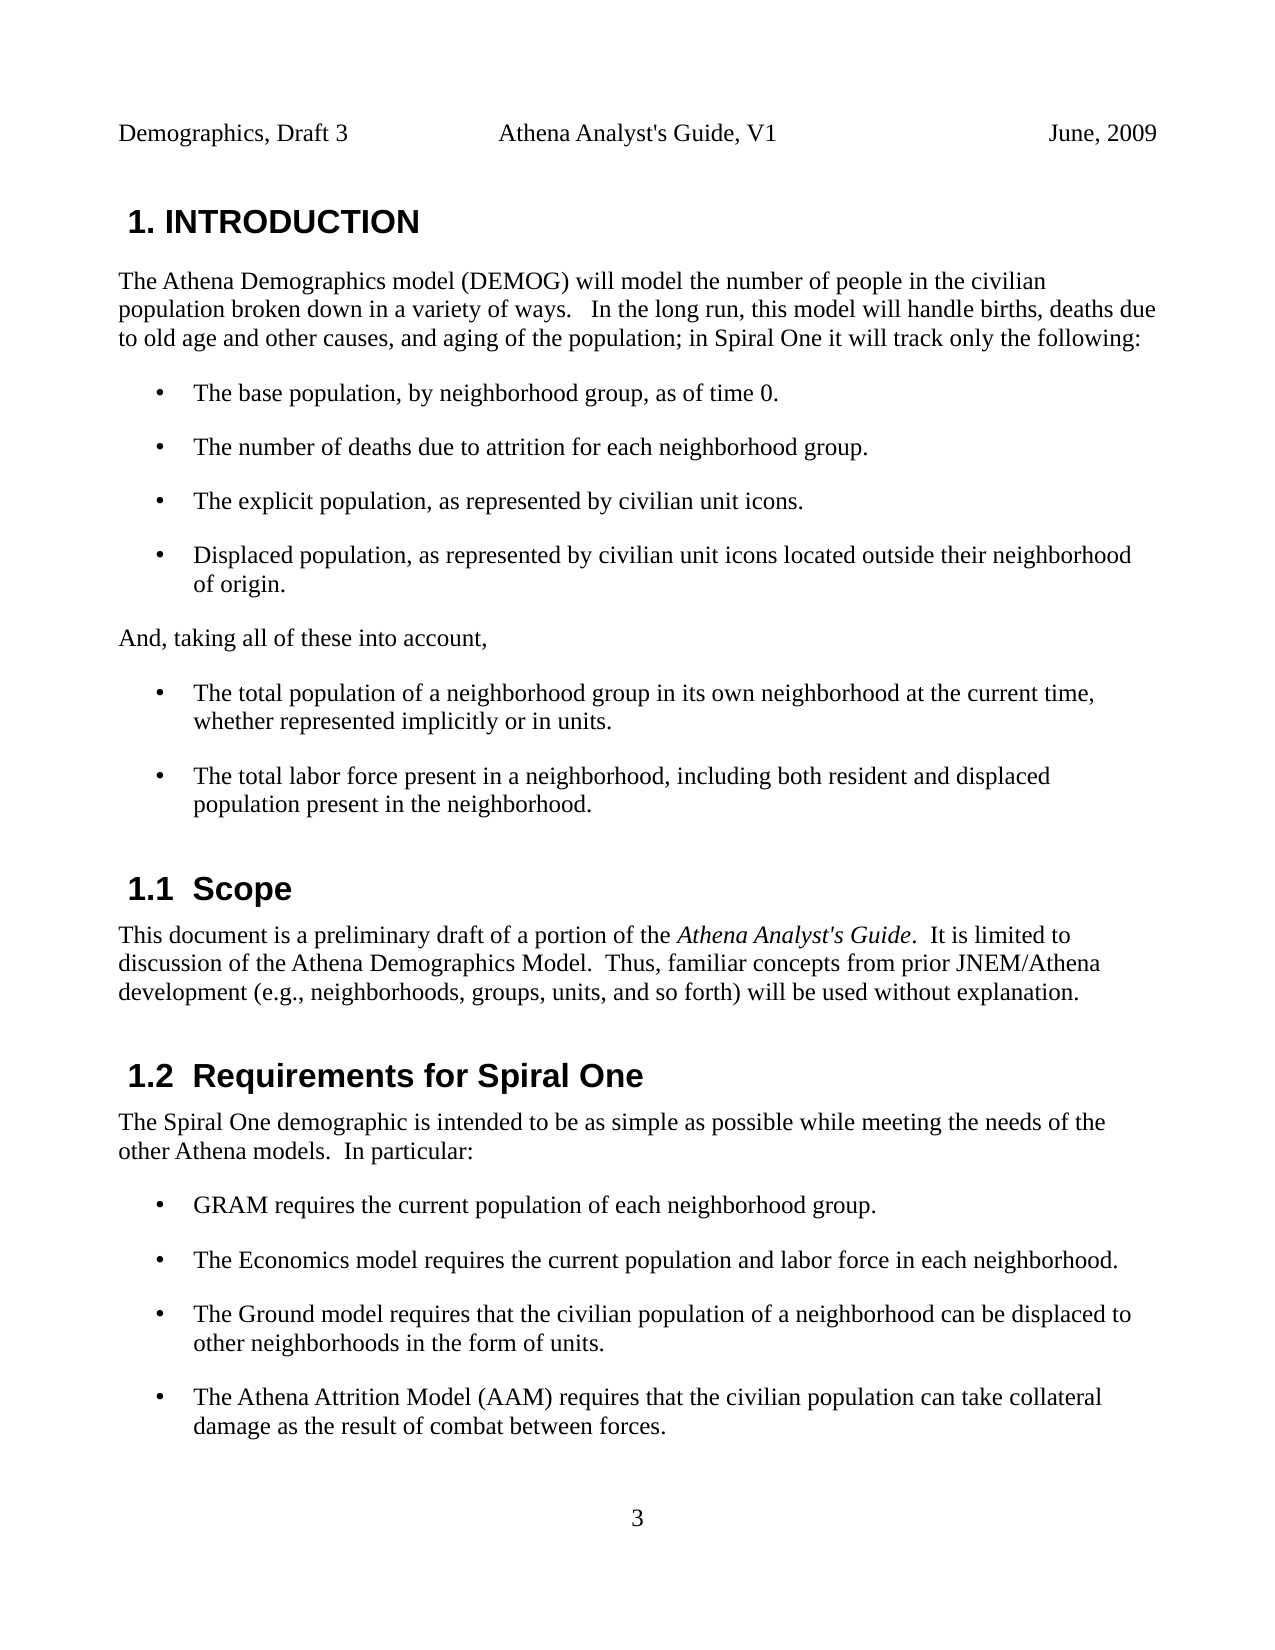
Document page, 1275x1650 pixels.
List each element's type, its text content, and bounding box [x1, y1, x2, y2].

list The Ground model requires that the civilian population of a neighborhood can be displaced to other neighborhoods in the form of units. [156, 1299, 1157, 1356]
text The Spiral One demographic is intended to be as simple as possible while meeting the needs of the other Athena models. In particular: [118, 1107, 1157, 1165]
text The Athena Demographics model (DEMOG) will model the number of people in the civilian population broken down in a variety of ways. In the long run, this model will handle births, deaths due to old age and other causes, and aging of the population; in Spiral One it will track only the following: [118, 266, 1157, 352]
list The total population of a neighborhood group in its own neighborhood at the current time, whether represented implicitly or in units. [156, 678, 1157, 735]
text This document is a preliminary draft of a portion of the Athena Analyst's Guide. It is limited to discussion of the Athena Demographics Model. Thus, familiar concepts from prior JNEM/Athena development (e.g., neighborhoods, groups, units, and so forth) will be used without explanation. [118, 920, 1157, 1006]
list The number of deaths due to attrition for each neighborhood group. [156, 432, 1157, 461]
subtitle Introduction [118, 202, 1157, 240]
text And, taking all of these into account, [118, 623, 1157, 652]
list The explicit population, as represented by civilian unit icons. [156, 486, 1157, 515]
subtitle Requirements for Spiral One [118, 1056, 1157, 1095]
subtitle Scope [118, 869, 1157, 907]
list The Economics model requires the current population and labor force in each neighborhood. [156, 1245, 1157, 1273]
list The Athena Attrition Model (AAM) requires that the civilian population can take collateral damage as the result of combat between forces. [156, 1382, 1157, 1439]
list GRAM requires the current population of each neighborhood group. [156, 1190, 1157, 1219]
list Displaced population, as represented by civilian unit icons located outside their neighborhood of origin. [156, 540, 1157, 598]
list The total labor force present in a neighborhood, including both resident and displaced population present in the neighborhood. [156, 761, 1157, 818]
list The base population, by neighborhood group, as of time 0. [156, 378, 1157, 406]
